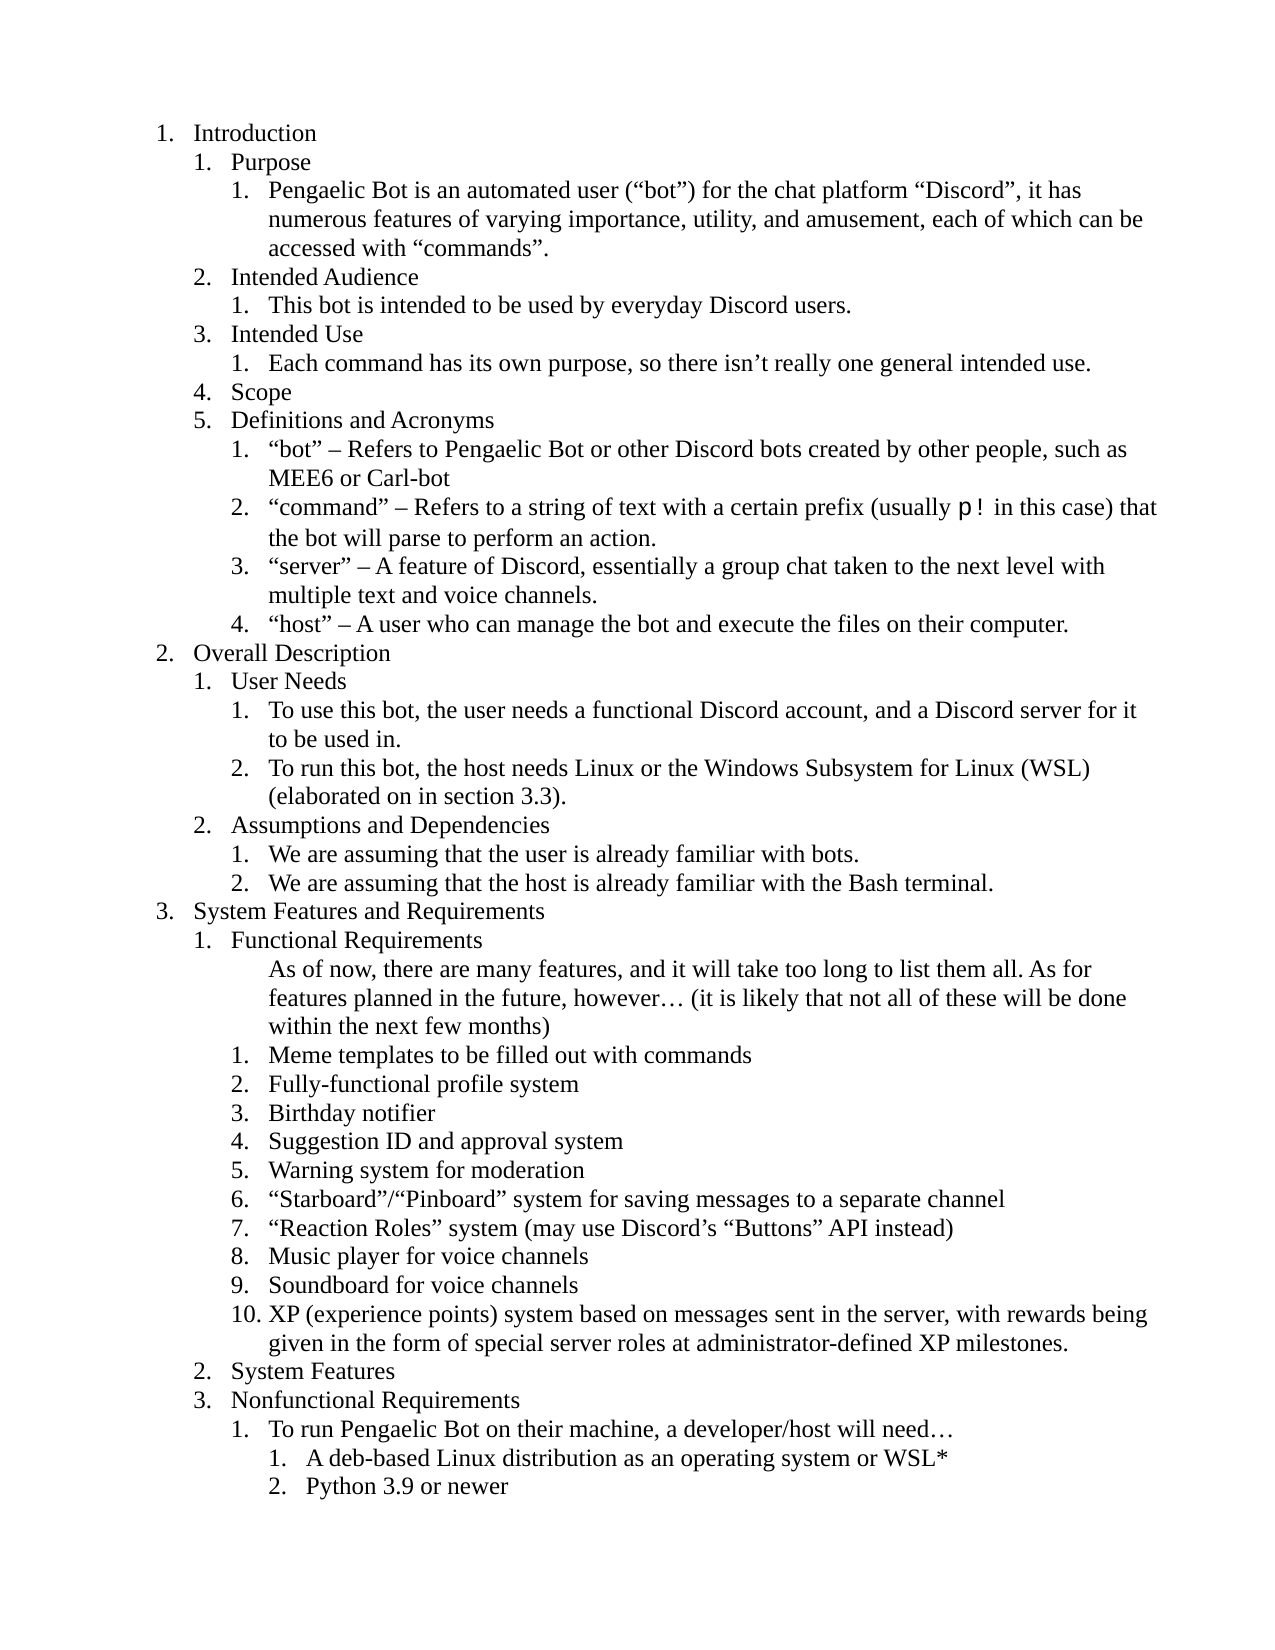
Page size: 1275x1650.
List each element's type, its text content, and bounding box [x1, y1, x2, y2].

list Each command has its own purpose, so there isn’t really one general intended use. [231, 348, 1157, 377]
list “command” – Refers to a string of text with a certain prefix (usually p! in this case) that the bot will parse to perform an action. [231, 492, 1157, 551]
list Definitions and Acronyms [193, 406, 1157, 434]
list System Features [193, 1356, 1157, 1385]
list To run this bot, the host needs Linux or the Windows Subsystem for Linux (WSL) (elaborated on in section 3.3). [231, 753, 1157, 810]
list “Starboard”/“Pinboard” system for saving messages to a separate channel [231, 1184, 1157, 1213]
list “Reaction Roles” system (may use Discord’s “Buttons” API instead) [231, 1213, 1157, 1241]
list Intended Audience [193, 262, 1157, 291]
list Nonfunctional Requirements [193, 1385, 1157, 1414]
list Music player for voice channels [231, 1241, 1157, 1270]
list “server” – A feature of Discord, essentially a group chat taken to the next level with multiple text and voice channels. [231, 551, 1157, 609]
list Introduction [156, 118, 1157, 147]
list Meme templates to be filled out with commands [231, 1040, 1157, 1069]
list To run Pengaelic Bot on their machine, a developer/host will need… [231, 1414, 1157, 1443]
list Fully-functional profile system [231, 1069, 1157, 1098]
list We are assuming that the host is already familiar with the Bash terminal. [231, 868, 1157, 896]
list This bot is intended to be used by everyday Discord users. [231, 291, 1157, 319]
list Suggestion ID and approval system [231, 1126, 1157, 1155]
list “host” – A user who can manage the bot and execute the files on their computer. [231, 609, 1157, 638]
list Pengaelic Bot is an automated user (“bot”) for the chat platform “Discord”, it has numerous features of varying importance, utility, and amusement, each of which can be accessed with “commands”. [231, 176, 1157, 262]
list To use this bot, the user needs a functional Discord account, and a Discord server for it to be used in. [231, 695, 1157, 753]
list XP (experience points) system based on messages sent in the server, with rewards being given in the form of special server roles at administrator-defined XP milestones. [231, 1299, 1157, 1356]
list Intended Use [193, 319, 1157, 348]
list Python 3.9 or newer [268, 1471, 1157, 1500]
list Functional Requirements [193, 925, 1157, 954]
list Assumptions and Dependencies [193, 810, 1157, 839]
list System Features and Requirements [156, 896, 1157, 925]
list As of now, there are many features, and it will take too long to list them all. As for features planned in the future, however… (it is likely that not all of these will be done within the next few months) [231, 954, 1157, 1040]
list Purpose [193, 147, 1157, 176]
list Warning system for moderation [231, 1155, 1157, 1184]
list We are assuming that the user is already familiar with bots. [231, 839, 1157, 868]
list User Needs [193, 666, 1157, 695]
list Scope [193, 377, 1157, 406]
list Overall Description [156, 638, 1157, 666]
list A deb-based Linux distribution as an operating system or WSL* [268, 1443, 1157, 1471]
list “bot” – Refers to Pengaelic Bot or other Discord bots created by other people, such as MEE6 or Carl-bot [231, 434, 1157, 492]
list Soundboard for voice channels [231, 1270, 1157, 1299]
list Birthday notifier [231, 1098, 1157, 1126]
